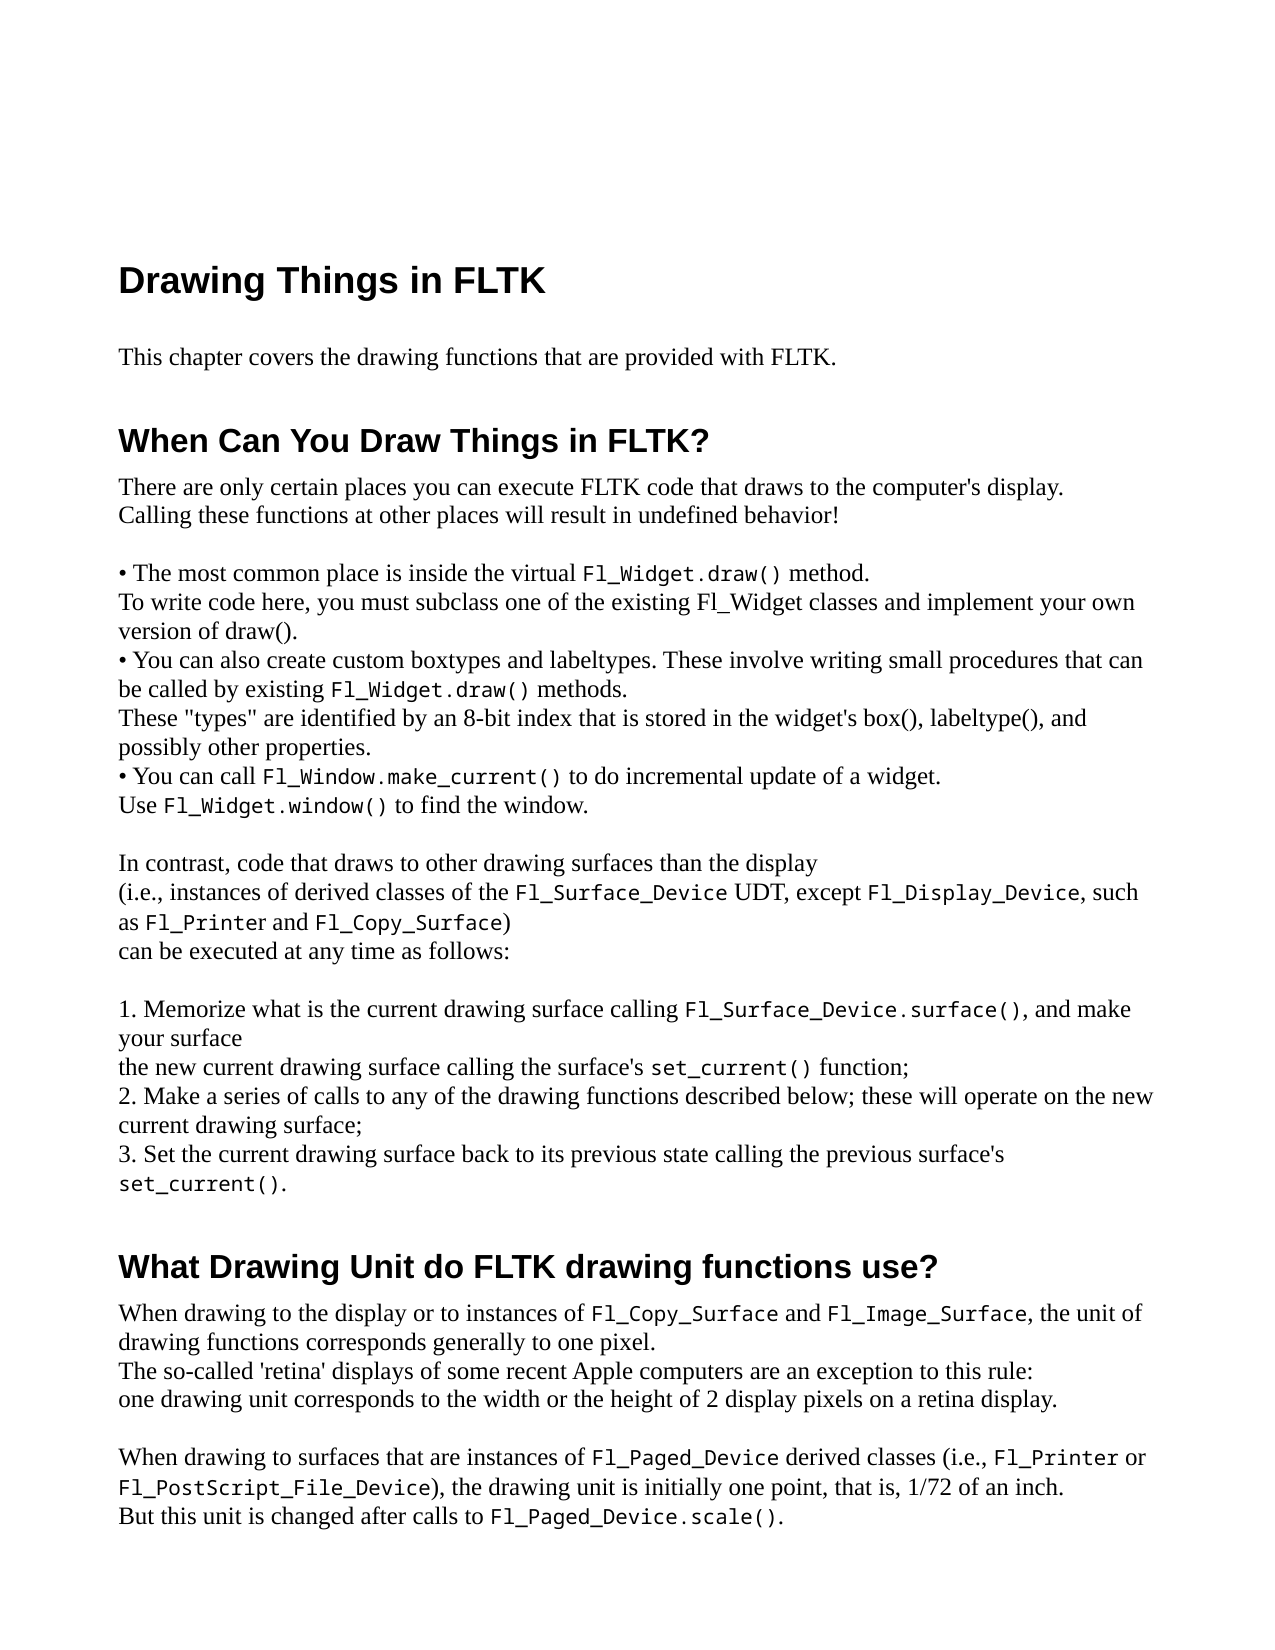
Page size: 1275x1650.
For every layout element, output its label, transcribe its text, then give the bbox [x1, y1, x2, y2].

text To write code here, you must subclass one of the existing Fl_Widget classes and implement your own version of draw(). [118, 587, 1157, 645]
subtitle What Drawing Unit do FLTK drawing functions use? [118, 1247, 1157, 1285]
subtitle Drawing Things in FLTK [118, 258, 1157, 301]
text • You can also create custom boxtypes and labeltypes. These involve writing small procedures that can be called by existing Fl_Widget.draw() methods. [118, 645, 1157, 703]
text When drawing to the display or to instances of Fl_Copy_Surface and Fl_Image_Surface, the unit of drawing functions corresponds generally to one pixel. [118, 1298, 1157, 1356]
text the new current drawing surface calling the surface's set_current() function; [118, 1052, 1157, 1081]
text The so-called 'retina' displays of some recent Apple computers are an exception to this rule: [118, 1356, 1157, 1384]
subtitle When Can You Draw Things in FLTK? [118, 421, 1157, 459]
text one drawing unit corresponds to the width or the height of 2 display pixels on a retina display. [118, 1384, 1157, 1413]
text This chapter covers the drawing functions that are provided with FLTK. [118, 342, 1157, 371]
text 3. Set the current drawing surface back to its previous state calling the previous surface's set_current(). [118, 1139, 1157, 1197]
text When drawing to surfaces that are instances of Fl_Paged_Device derived classes (i.e., Fl_Printer or [118, 1442, 1157, 1472]
text In contrast, code that draws to other drawing surfaces than the display [118, 848, 1157, 877]
text Calling these functions at other places will result in undefined behavior! [118, 501, 1157, 529]
text There are only certain places you can execute FLTK code that draws to the computer's display. [118, 472, 1157, 501]
text 1. Memorize what is the current drawing surface calling Fl_Surface_Device.surface(), and make your surface [118, 994, 1157, 1052]
text Use Fl_Widget.window() to find the window. [118, 790, 1157, 820]
text • You can call Fl_Window.make_current() to do incremental update of a widget. [118, 761, 1157, 790]
text 2. Make a series of calls to any of the drawing functions described below; these will operate on the new current drawing surface; [118, 1081, 1157, 1139]
text (i.e., instances of derived classes of the Fl_Surface_Device UDT, except Fl_Display_Device, such as Fl_Printer and Fl_Copy_Surface) [118, 877, 1157, 936]
text These "types" are identified by an 8-bit index that is stored in the widget's box(), labeltype(), and possibly other properties. [118, 703, 1157, 761]
text But this unit is changed after calls to Fl_Paged_Device.scale(). [118, 1501, 1157, 1531]
text can be executed at any time as follows: [118, 936, 1157, 965]
text Fl_PostScript_File_Device), the drawing unit is initially one point, that is, 1/72 of an inch. [118, 1472, 1157, 1501]
text • The most common place is inside the virtual Fl_Widget.draw() method. [118, 558, 1157, 587]
